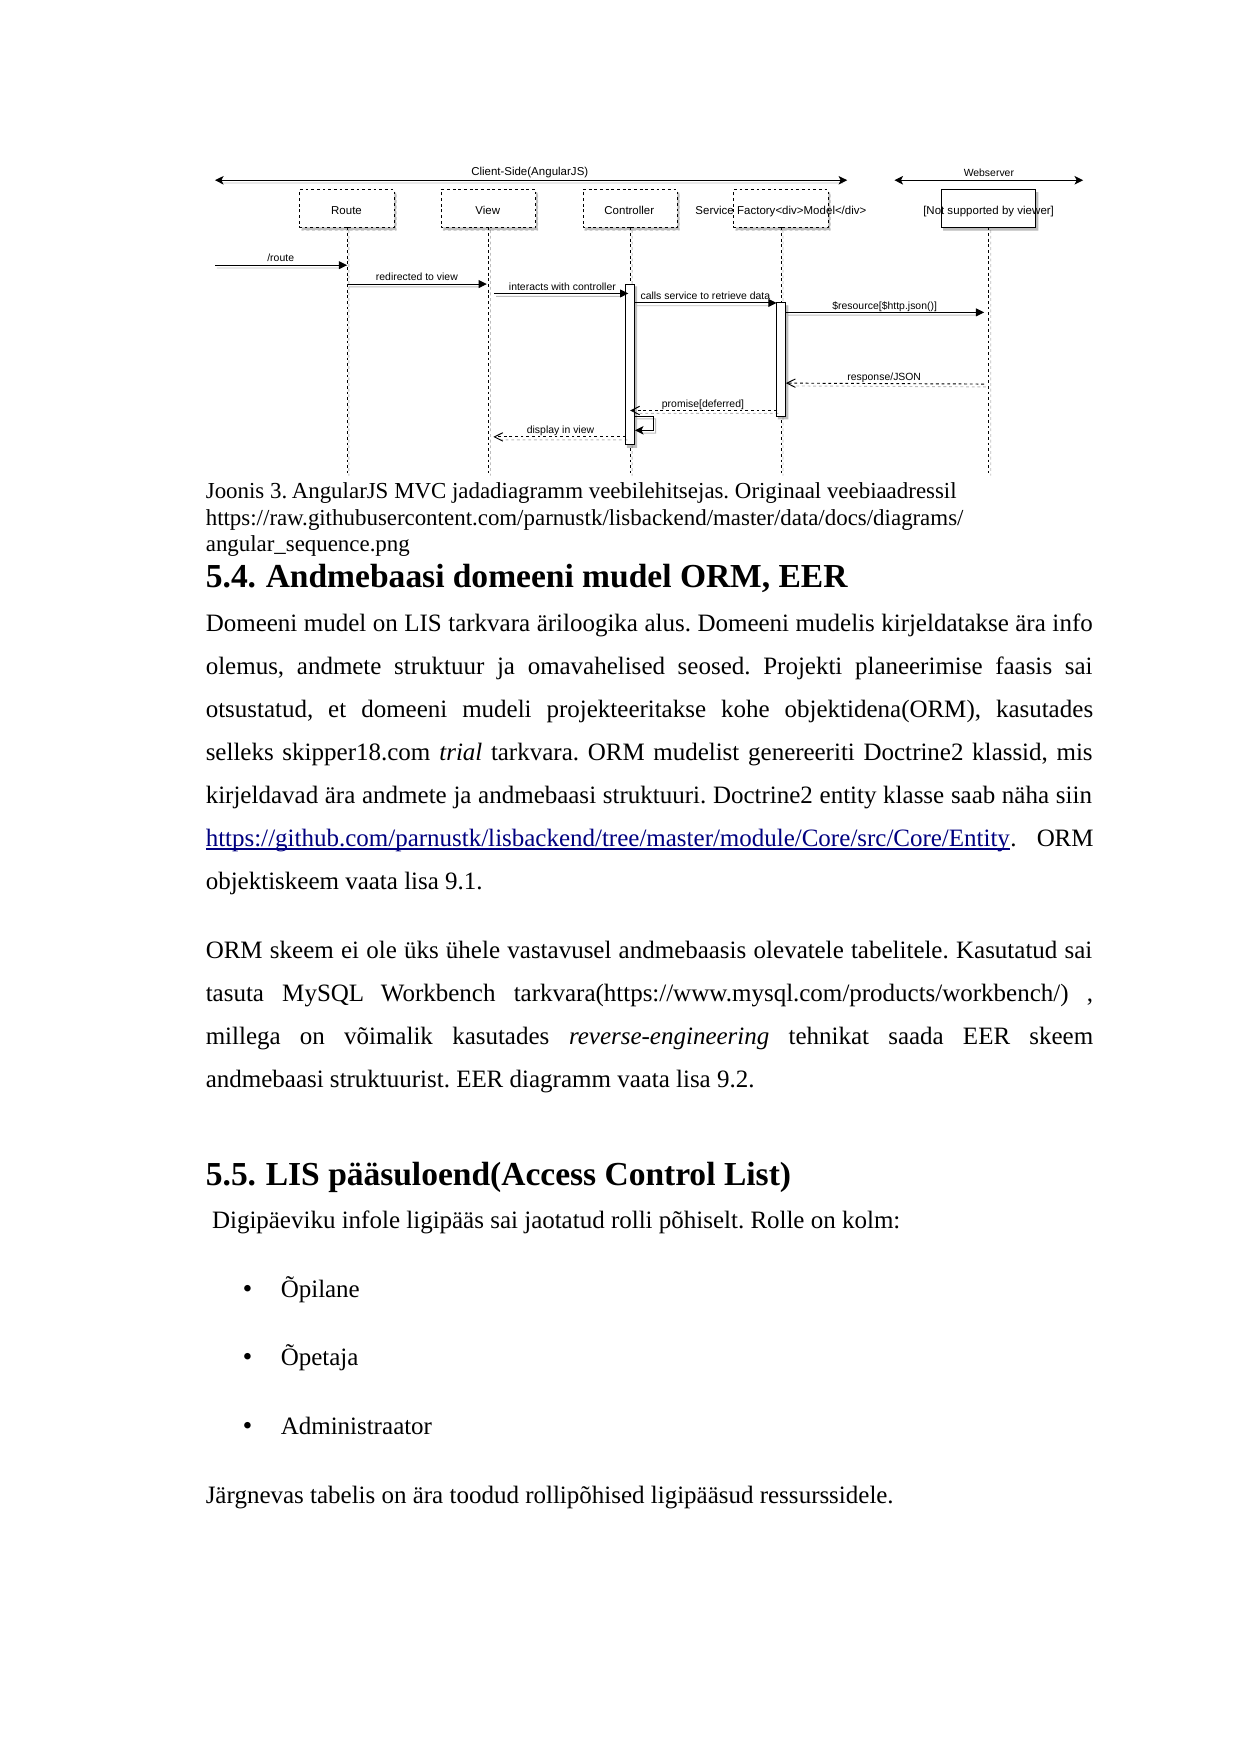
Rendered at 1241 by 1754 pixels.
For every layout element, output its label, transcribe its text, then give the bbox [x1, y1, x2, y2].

text Digipäeviku infole ligipääs sai jaotatud rolli põhiselt. Rolle on kolm: [206, 1205, 1093, 1234]
list Administraator [243, 1411, 1093, 1440]
subtitle [206, 147, 1093, 159]
subtitle Andmebaasi domeeni mudel ORM, EER [206, 557, 1093, 595]
text Järgnevas tabelis on ära toodud rollipõhised ligipääsud ressurssidele. [206, 1480, 1093, 1508]
list Õpetaja [243, 1342, 1093, 1371]
list Õpilane [243, 1274, 1093, 1302]
text Domeeni mudel on LIS tarkvara äriloogika alus. Domeeni mudelis kirjeldatakse ära info olemus, andmete struktuur ja omavahelised seosed. Projekti planeerimise faasis sai otsustatud, et domeeni mudeli projekteeritakse kohe objektidena(ORM), kasutades selleks skipper18.com trial tarkvara. ORM mudelist genereeriti Doctrine2 klassid, mis kirjeldavad ära andmete ja andmebaasi struktuuri. Doctrine2 entity klasse saab näha siin https://github.com/parnustk/lisbackend/tree/master/module/Core/src/Core/Entity. ORM objektiskeem vaata lisa 9.1. [206, 608, 1093, 895]
text ORM skeem ei ole üks ühele vastavusel andmebaasis olevatele tabelitele. Kasutatud sai tasuta MySQL Workbench tarkvara(https://www.mysql.com/products/workbench/) , millega on võimalik kasutades reverse-engineering tehnikat saada EER skeem andmebaasi struktuurist. EER diagramm vaata lisa 9.2. [206, 935, 1093, 1093]
text Joonis 3. AngularJS MVC jadadiagramm veebilehitsejas. Originaal veebiaadressil https://raw.githubusercontent.com/parnustk/lisbackend/master/data/docs/diagrams/angular_sequence.png [206, 159, 1093, 557]
subtitle LIS pääsuloend(Access Control List) [206, 1154, 1093, 1193]
